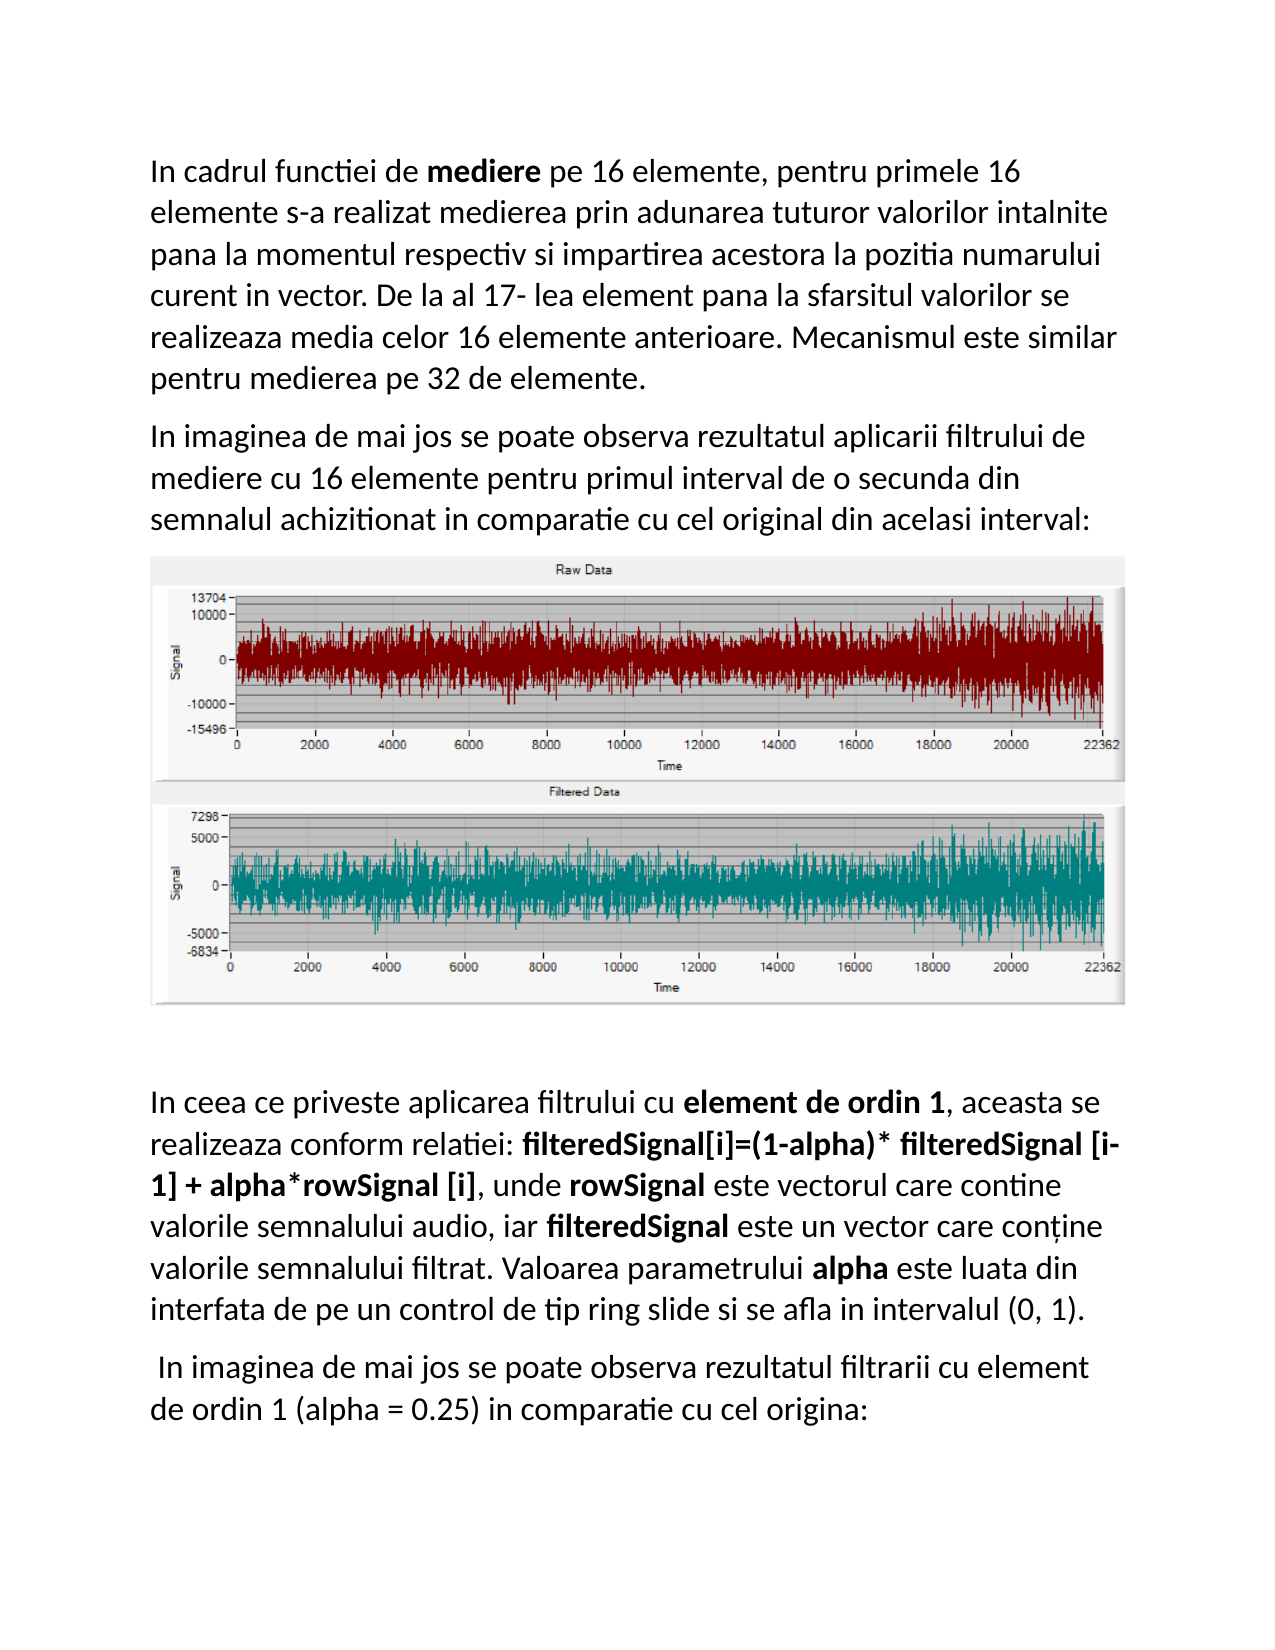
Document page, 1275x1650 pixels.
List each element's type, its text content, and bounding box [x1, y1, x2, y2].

text In cadrul functiei de mediere pe 16 elemente, pentru primele 16 elemente s-a realizat medierea prin adunarea tuturor valorilor intalnite pana la momentul respectiv si impartirea acestora la pozitia numarului curent in vector. De la al 17- lea element pana la sfarsitul valorilor se realizeaza media celor 16 elemente anterioare. Mecanismul este similar pentru medierea pe 32 de elemente. [150, 150, 1125, 398]
text In ceea ce priveste aplicarea filtrului cu element de ordin 1, aceasta se realizeaza conform relatiei: filteredSignal[i]=(1-alpha)* filteredSignal [i-1] + alpha*rowSignal [i], unde rowSignal este vectorul care contine valorile semnalului audio, iar filteredSignal este un vector care conține valorile semnalului filtrat. Valoarea parametrului alpha este luata din interfata de pe un control de tip ring slide si se afla in intervalul (0, 1). [150, 1081, 1125, 1329]
text In imaginea de mai jos se poate observa rezultatul aplicarii filtrului de mediere cu 16 elemente pentru primul interval de o secunda din semnalul achizitionat in comparatie cu cel original din acelasi interval: [150, 415, 1125, 539]
text In imaginea de mai jos se poate observa rezultatul filtrarii cu element de ordin 1 (alpha = 0.25) in comparatie cu cel origina: [150, 1346, 1125, 1429]
